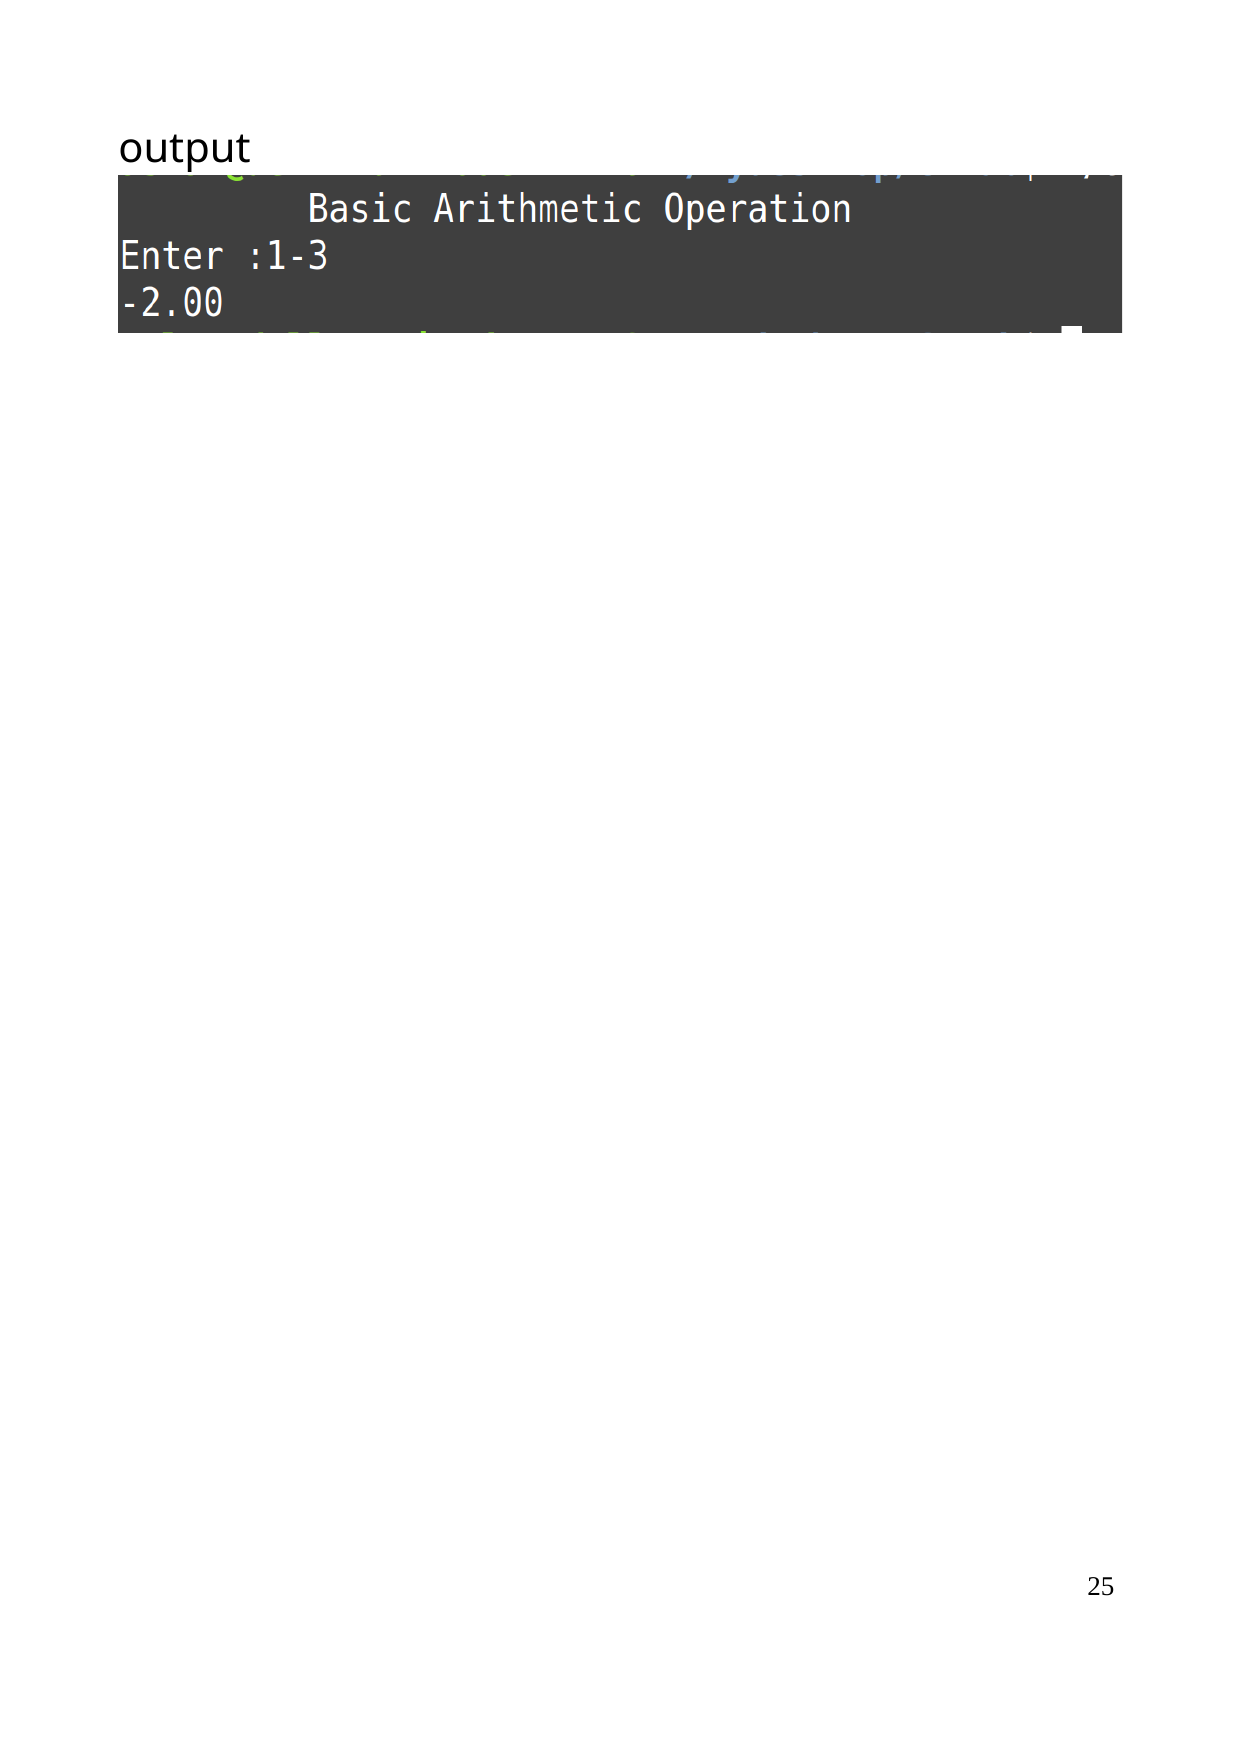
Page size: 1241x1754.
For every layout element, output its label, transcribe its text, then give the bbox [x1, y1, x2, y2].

text output [118, 118, 1122, 175]
picture [118, 175, 1123, 333]
